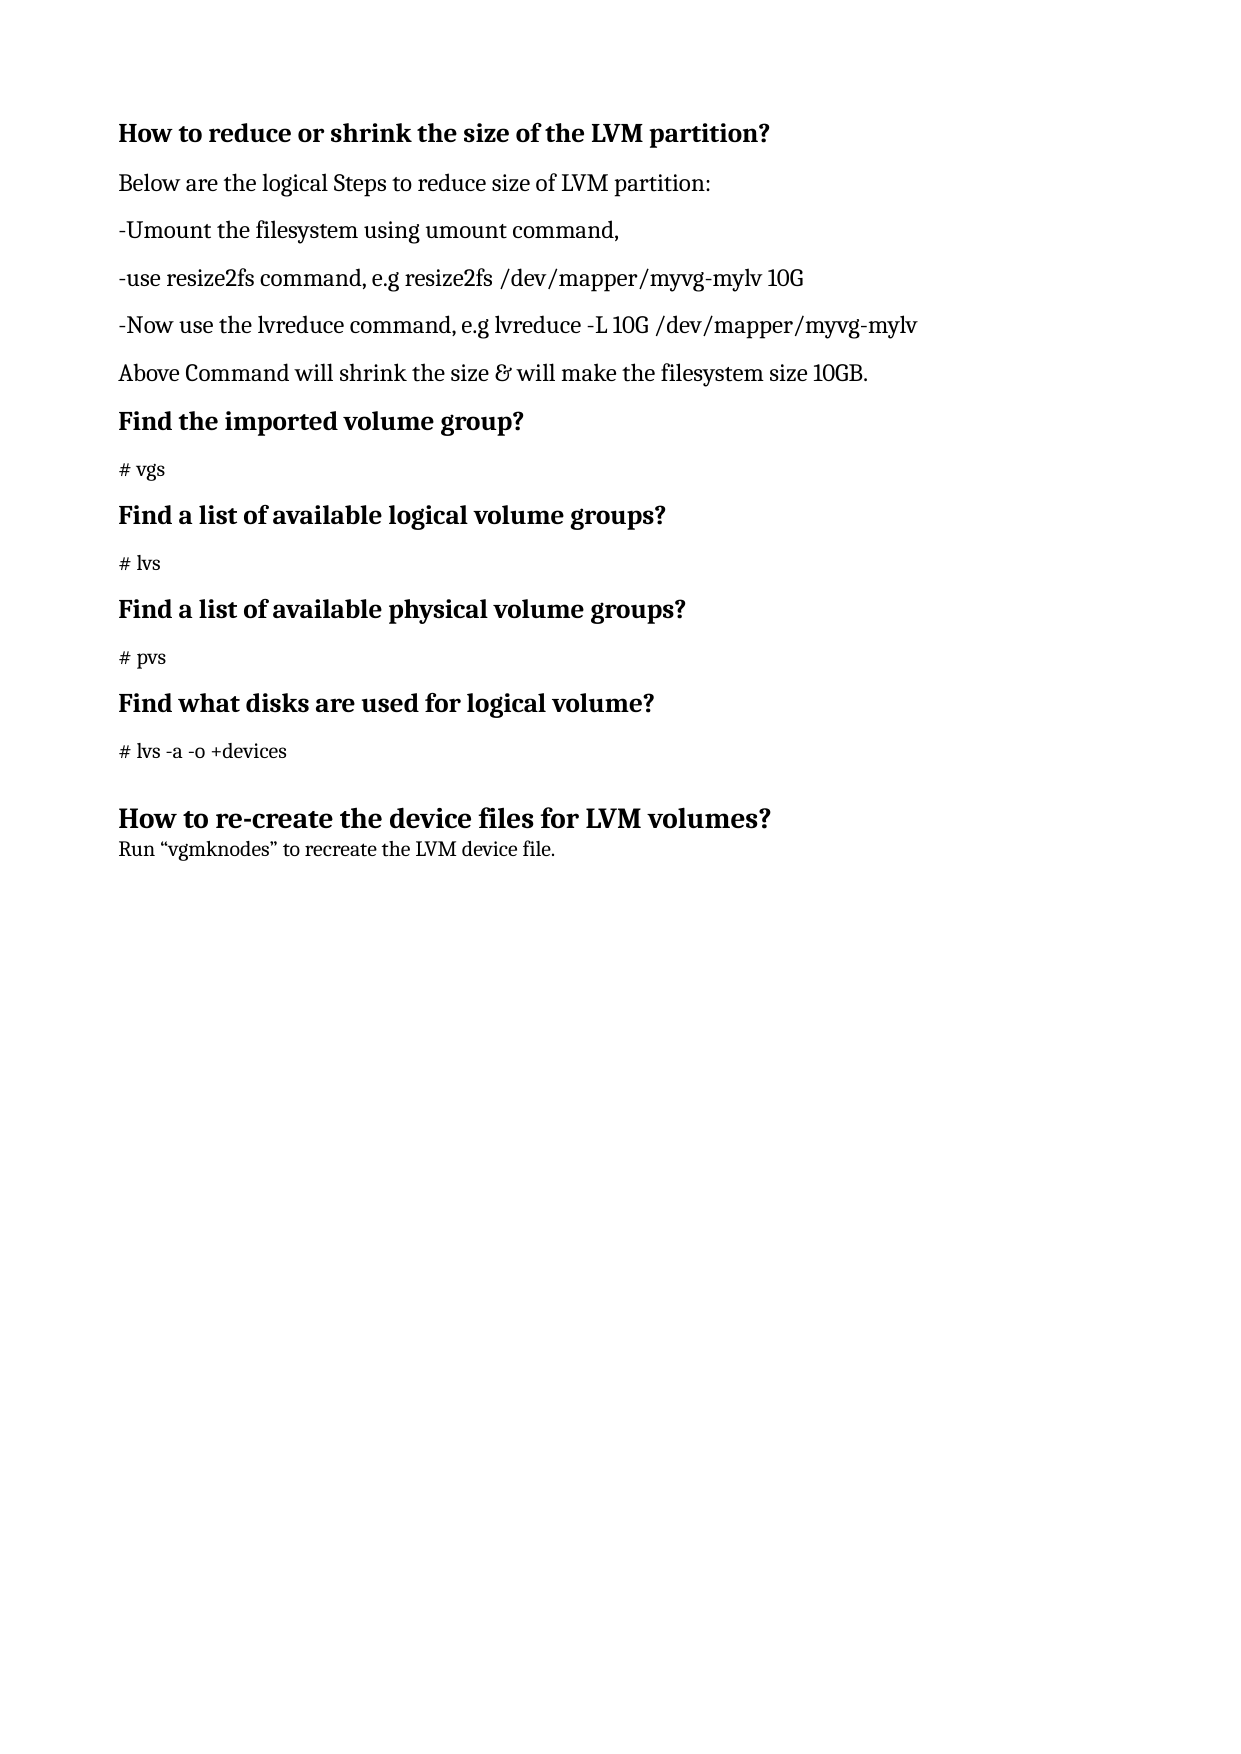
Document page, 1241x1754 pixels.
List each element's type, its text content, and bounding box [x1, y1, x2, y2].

subtitle How to re-create the device files for LVM volumes? [118, 803, 1122, 836]
text # lvs -a -o +devices [118, 738, 1122, 763]
text Below are the logical Steps to reduce size of LVM partition: [118, 168, 1122, 197]
text Find a list of available logical volume groups? [118, 500, 1122, 531]
text Run “vgmknodes” to recreate the LVM device file. [118, 836, 1122, 861]
text -Now use the lvreduce command, e.g lvreduce -L 10G /dev/mapper/myvg-mylv [118, 311, 1122, 340]
text Above Command will shrink the size & will make the filesystem size 10GB. [118, 359, 1122, 388]
text -Umount the filesystem using umount command, [118, 216, 1122, 245]
text # pvs [118, 644, 1122, 670]
text Find a list of available physical volume groups? [118, 594, 1122, 625]
text How to reduce or shrink the size of the LVM partition? [118, 118, 1122, 149]
text Find what disks are used for logical volume? [118, 688, 1122, 719]
text # vgs [118, 457, 1122, 482]
text -use resize2fs command, e.g resize2fs /dev/mapper/myvg-mylv 10G [118, 264, 1122, 292]
text # lvs [118, 551, 1122, 576]
text Find the imported volume group? [118, 406, 1122, 438]
